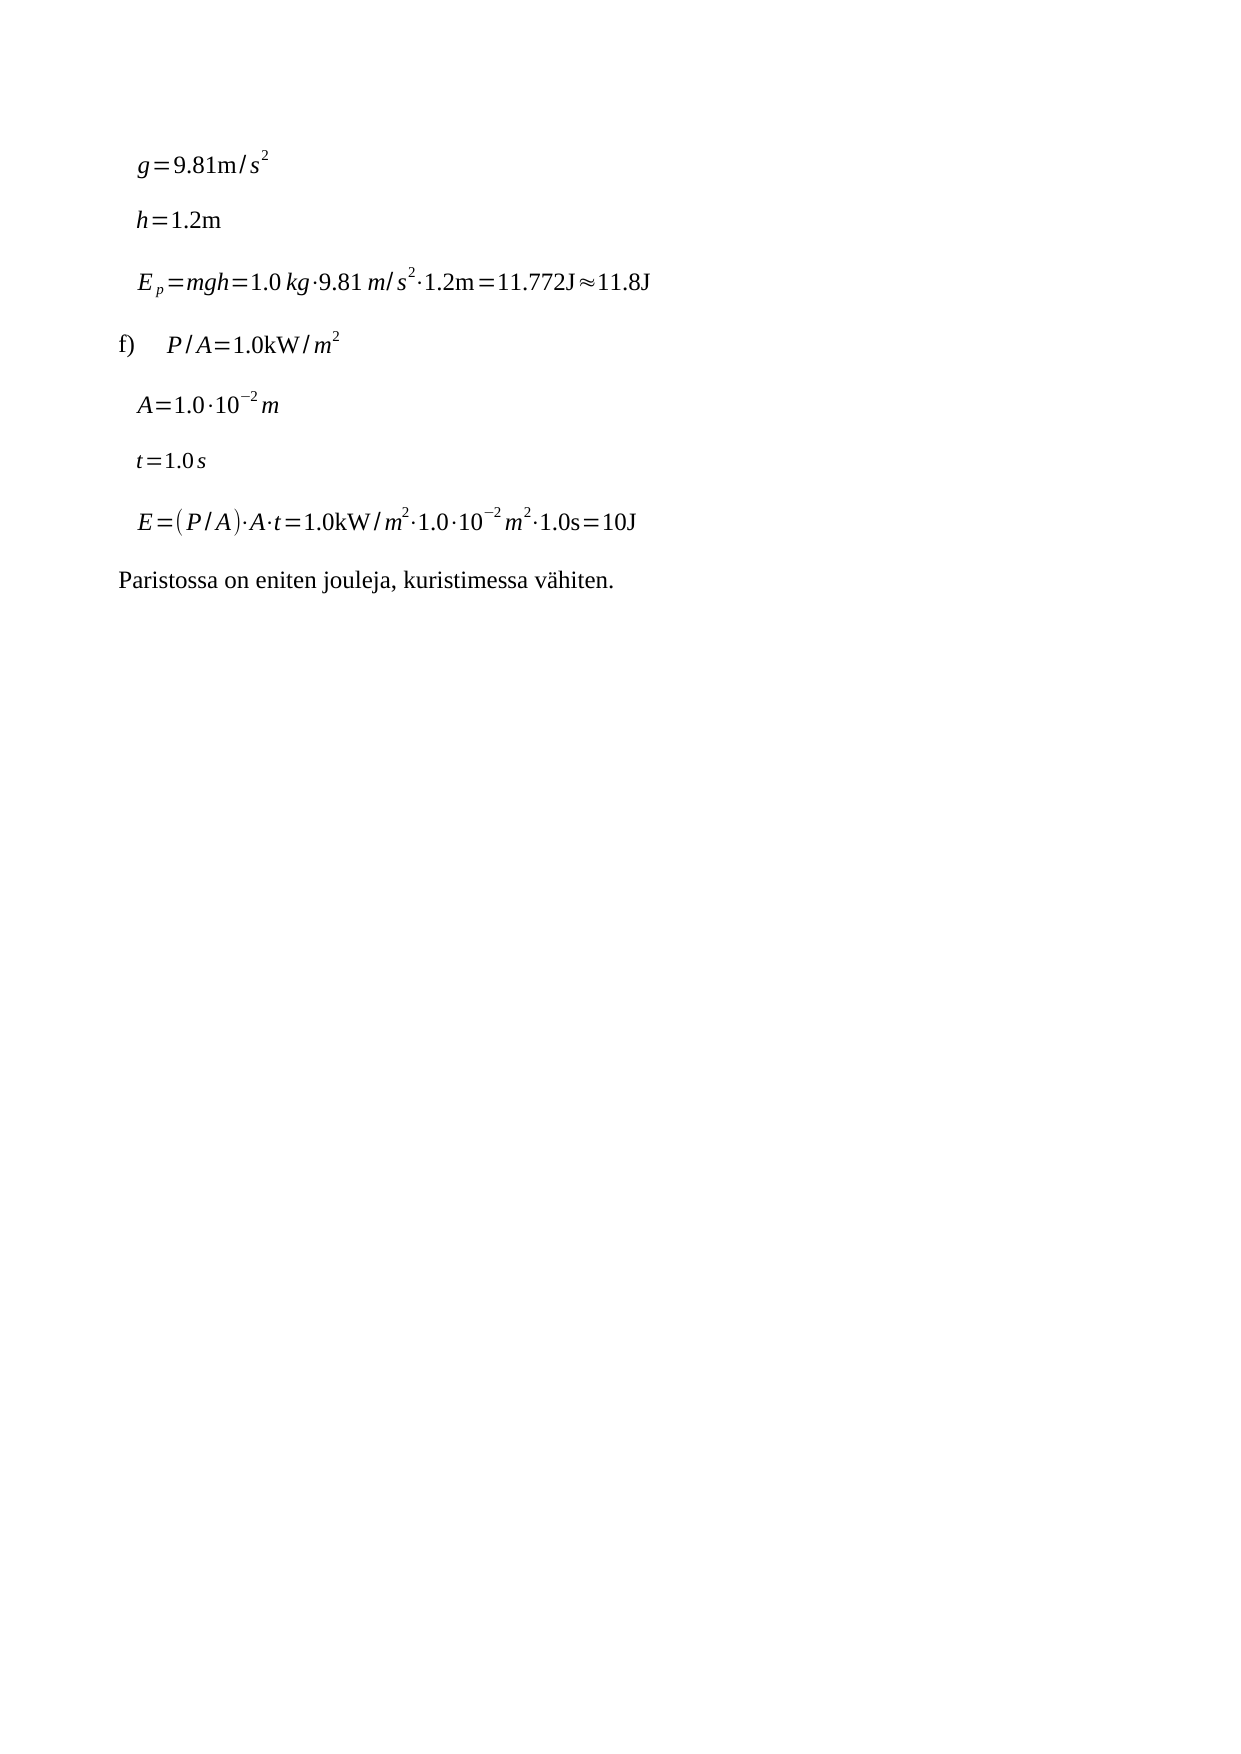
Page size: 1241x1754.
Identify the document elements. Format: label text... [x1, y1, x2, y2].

text Paristossa on eniten jouleja, kuristimessa vähiten. [118, 565, 1122, 594]
text f) [118, 327, 1122, 358]
